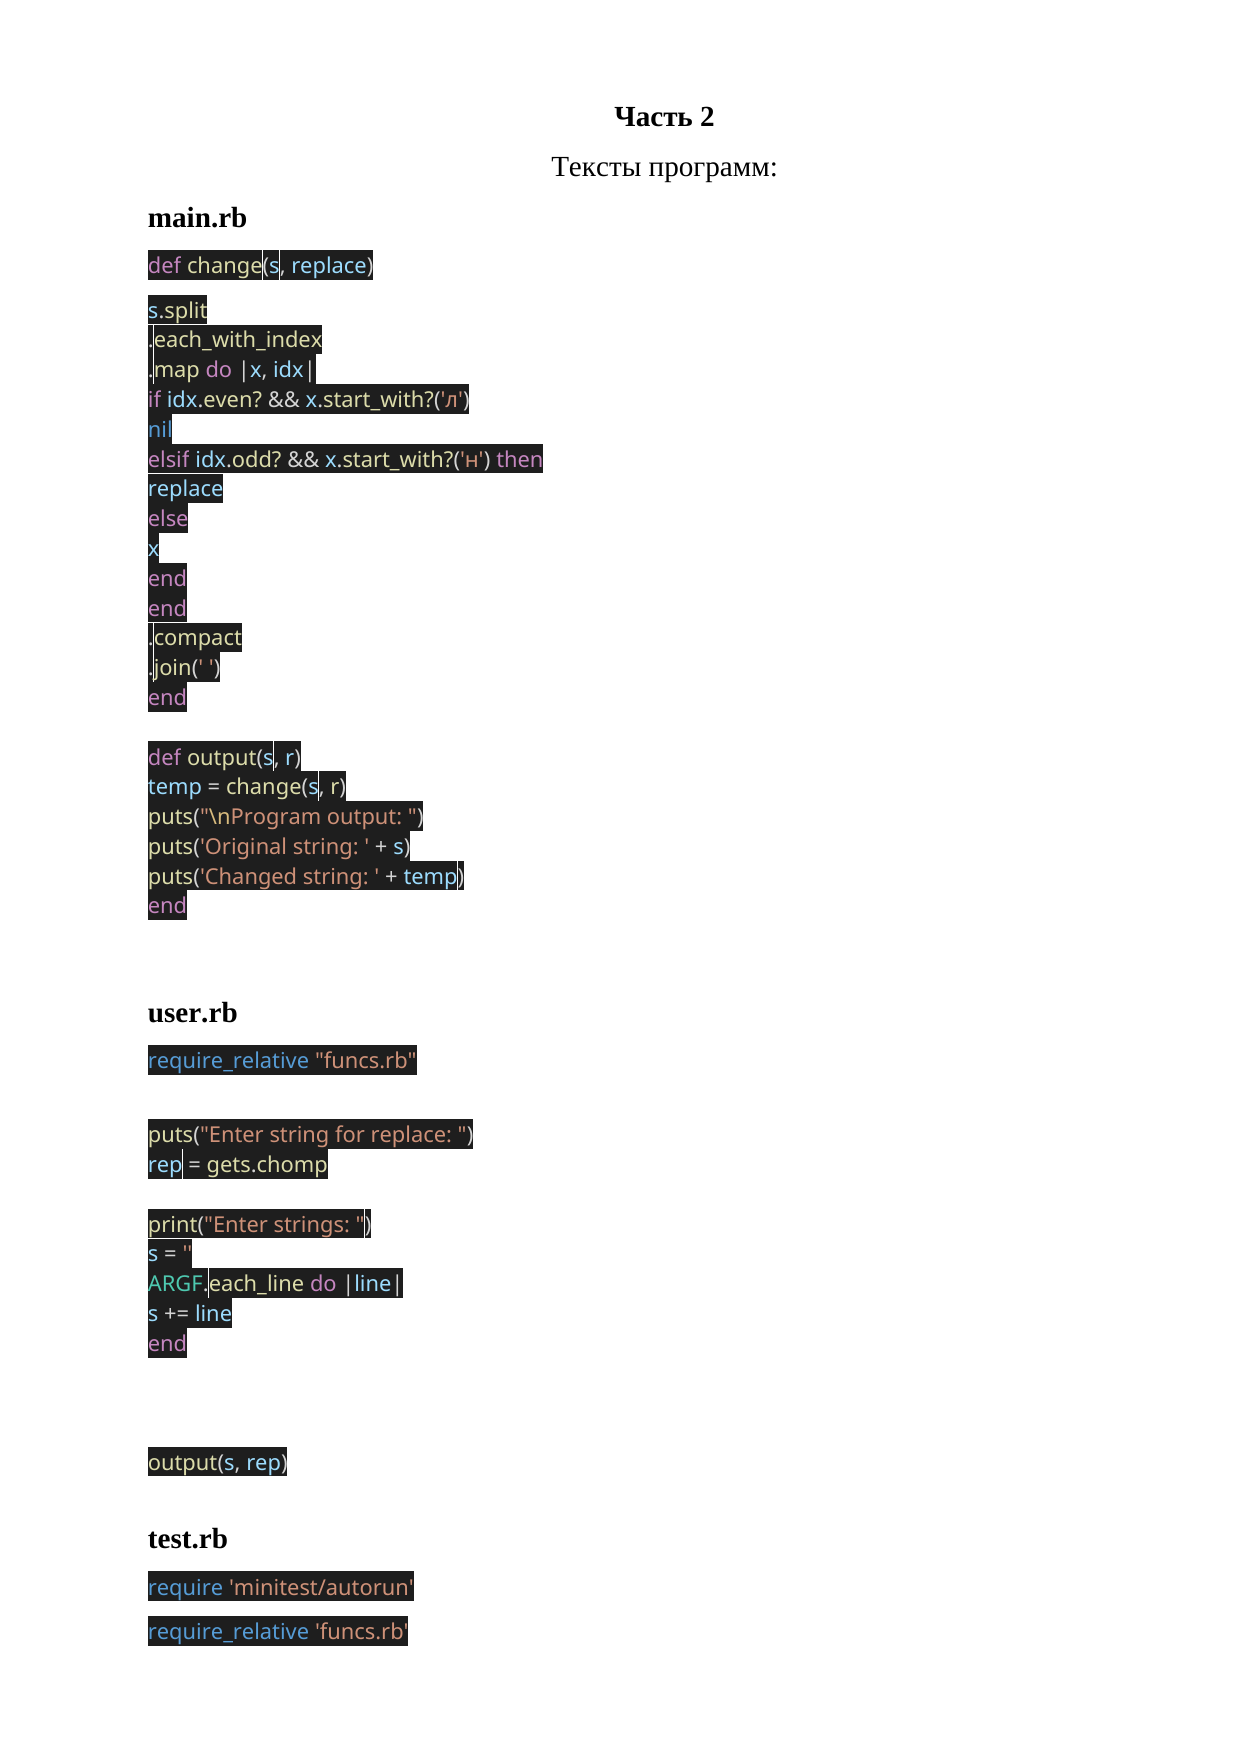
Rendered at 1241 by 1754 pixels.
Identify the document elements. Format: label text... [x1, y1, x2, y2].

text puts('Original string: ' + s) [148, 831, 1181, 861]
text puts('Changed string: ' + temp) [148, 861, 1181, 890]
text x [148, 533, 1181, 563]
text puts("Enter string for replace: ") [148, 1119, 1181, 1149]
text s.split [148, 295, 1181, 324]
text test.rb [148, 1521, 1181, 1555]
text else [148, 503, 1181, 533]
text nil [148, 414, 1181, 444]
text puts("\nProgram output: ") [148, 801, 1181, 831]
text end [148, 593, 1181, 622]
text end [148, 890, 1181, 920]
text require 'minitest/autorun' [148, 1571, 1181, 1601]
text main.rb [148, 200, 1181, 233]
text .each_with_index [148, 324, 1181, 354]
text rep = gets.chomp [148, 1149, 1181, 1179]
text def output(s, r) [148, 741, 1181, 771]
text end [148, 1328, 1181, 1358]
text end [148, 563, 1181, 593]
text def change(s, replace) [148, 250, 1181, 280]
text output(s, rep) [148, 1447, 1181, 1476]
text require_relative "funcs.rb" [148, 1045, 1181, 1075]
text print("Enter strings: ") [148, 1209, 1181, 1238]
text Тексты программ: [148, 149, 1181, 183]
text s = '' [148, 1238, 1181, 1268]
text .join(' ') [148, 652, 1181, 682]
text .compact [148, 622, 1181, 652]
text Часть 2 [148, 99, 1181, 133]
text .map do |x, idx| [148, 354, 1181, 384]
text s += line [148, 1298, 1181, 1328]
text end [148, 682, 1181, 712]
text ARGF.each_line do |line| [148, 1268, 1181, 1298]
text user.rb [148, 995, 1181, 1028]
text elsif idx.odd? && x.start_with?('н') then [148, 444, 1181, 473]
text if idx.even? && x.start_with?('л') [148, 384, 1181, 414]
text temp = change(s, r) [148, 771, 1181, 801]
text require_relative 'funcs.rb' [148, 1616, 1181, 1646]
text replace [148, 473, 1181, 503]
